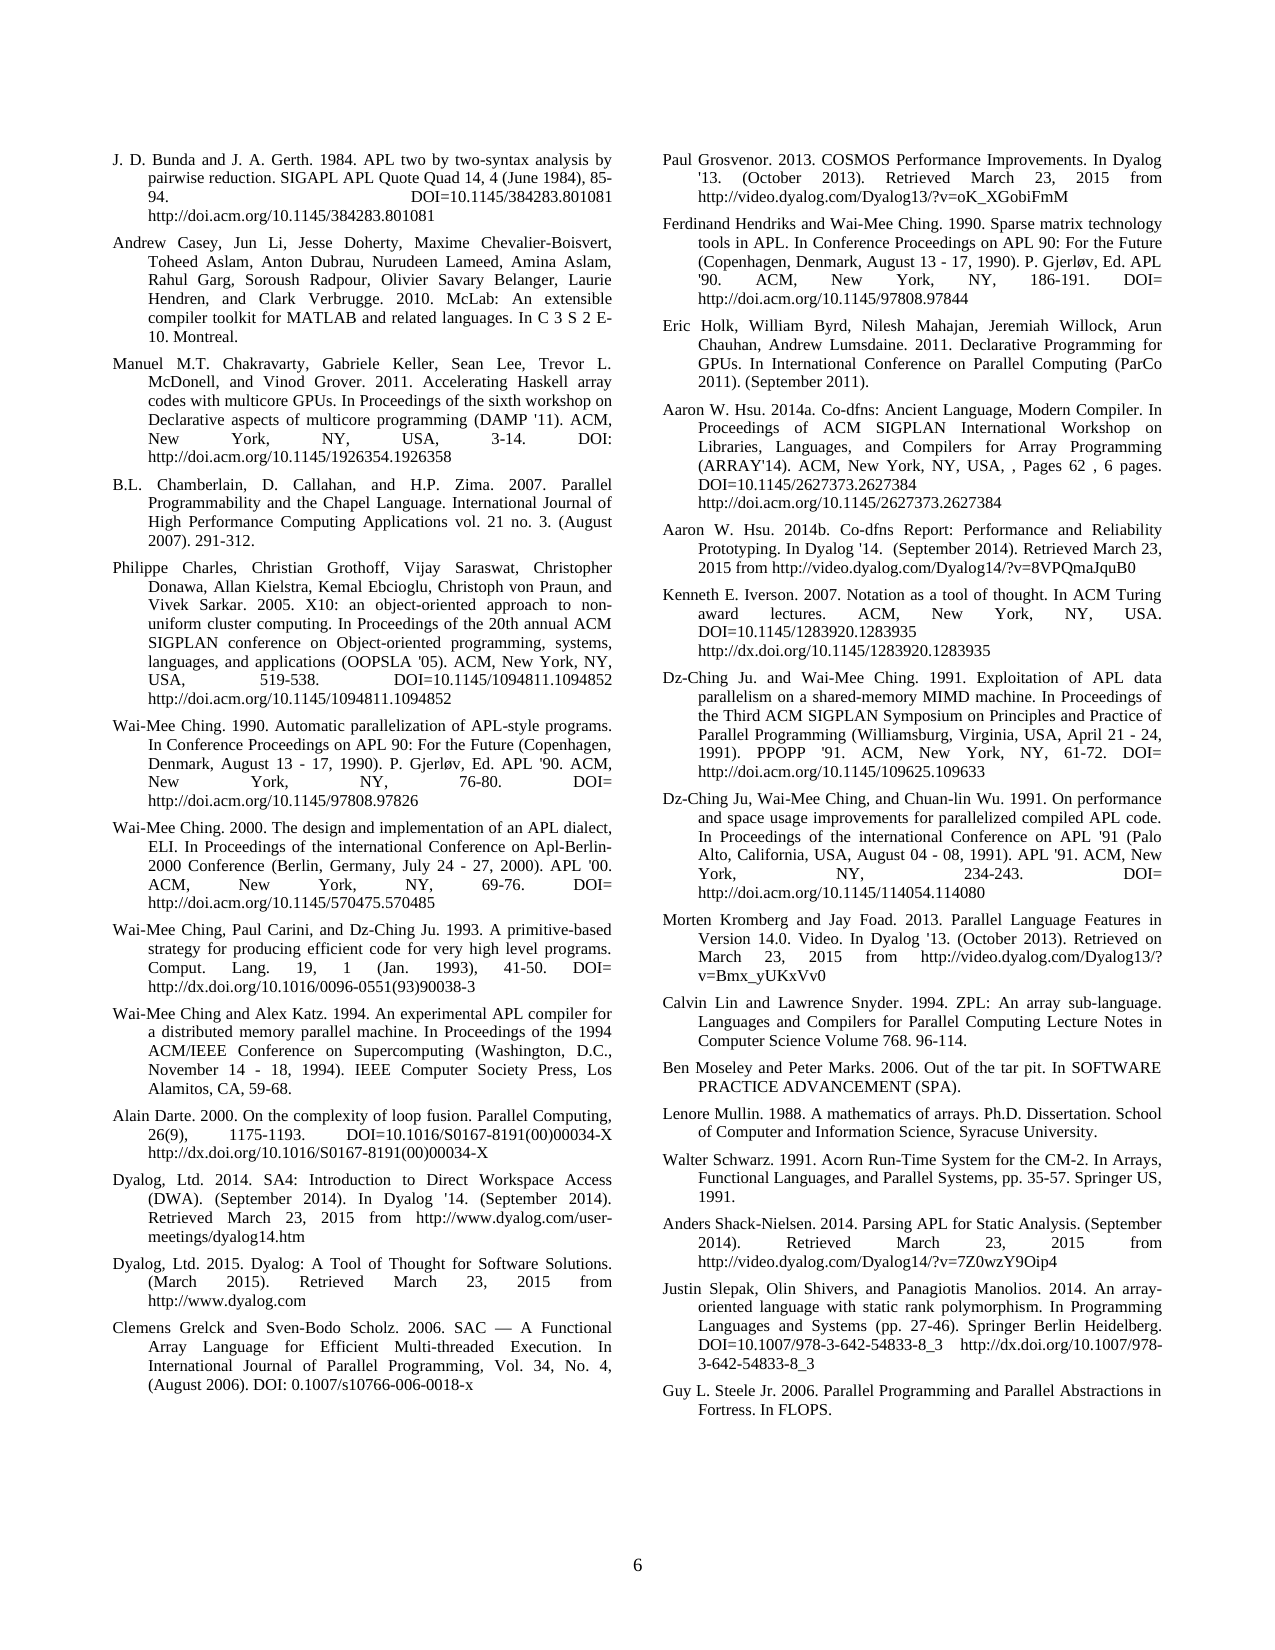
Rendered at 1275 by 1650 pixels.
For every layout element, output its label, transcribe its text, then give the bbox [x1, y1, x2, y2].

text Clemens Grelck and Sven-Bodo Scholz. 2006. SAC — A Functional Array Language for Efficient Multi-threaded Execution. In International Journal of Parallel Programming, Vol. 34, No. 4, (August 2006). DOI: 0.1007/s10766-006-0018-x [112, 1319, 612, 1394]
text Dz-Ching Ju. and Wai-Mee Ching. 1991. Exploitation of APL data parallelism on a shared-memory MIMD machine. In Proceedings of the Third ACM SIGPLAN Symposium on Principles and Practice of Parallel Programming (Williamsburg, Virginia, USA, April 21 - 24, 1991). PPOPP '91. ACM, New York, NY, 61-72. DOI= http://doi.acm.org/10.1145/109625.109633 [662, 669, 1162, 781]
text J. D. Bunda and J. A. Gerth. 1984. APL two by two-syntax analysis by pairwise reduction. SIGAPL APL Quote Quad 14, 4 (June 1984), 85-94. DOI=10.1145/384283.801081 http://doi.acm.org/10.1145/384283.801081 [112, 150, 612, 225]
text Guy L. Steele Jr. 2006. Parallel Programming and Parallel Abstractions in Fortress. In FLOPS. [662, 1381, 1162, 1419]
text Justin Slepak, Olin Shivers, and Panagiotis Manolios. 2014. An array-oriented language with static rank polymorphism. In Programming Languages and Systems (pp. 27-46). Springer Berlin Heidelberg. DOI=10.1007/978-3-642-54833-8_3 http://dx.doi.org/10.1007/978-3-642-54833-8_3 [662, 1279, 1162, 1373]
text B.L. Chamberlain, D. Callahan, and H.P. Zima. 2007. Parallel Programmability and the Chapel Language. International Journal of High Performance Computing Applications vol. 21 no. 3. (August 2007). 291-312. [112, 475, 612, 550]
text Andrew Casey, Jun Li, Jesse Doherty, Maxime Chevalier-Boisvert, Toheed Aslam, Anton Dubrau, Nurudeen Lameed, Amina Aslam, Rahul Garg, Soroush Radpour, Olivier Savary Belanger, Laurie Hendren, and Clark Verbrugge. 2010. McLab: An extensible compiler toolkit for MATLAB and related languages. In C 3 S 2 E-10. Montreal. [112, 233, 612, 346]
text Wai-Mee Ching. 1990. Automatic parallelization of APL-style programs. In Conference Proceedings on APL 90: For the Future (Copenhagen, Denmark, August 13 - 17, 1990). P. Gjerløv, Ed. APL '90. ACM, New York, NY, 76-80. DOI= http://doi.acm.org/10.1145/97808.97826 [112, 717, 612, 810]
text Walter Schwarz. 1991. Acorn Run-Time System for the CM-2. In Arrays, Functional Languages, and Parallel Systems, pp. 35-57. Springer US, 1991. [662, 1150, 1162, 1206]
text Dz-Ching Ju, Wai-Mee Ching, and Chuan-lin Wu. 1991. On performance and space usage improvements for parallelized compiled APL code. In Proceedings of the international Conference on APL '91 (Palo Alto, California, USA, August 04 - 08, 1991). APL '91. ACM, New York, NY, 234-243. DOI= http://doi.acm.org/10.1145/114054.114080 [662, 789, 1162, 902]
text Dyalog, Ltd. 2014. SA4: Introduction to Direct Workspace Access (DWA). (September 2014). In Dyalog '14. (September 2014). Retrieved March 23, 2015 from http://www.dyalog.com/user-meetings/dyalog14.htm [112, 1171, 612, 1246]
text Alain Darte. 2000. On the complexity of loop fusion. Parallel Computing, 26(9), 1175-1193. DOI=10.1016/S0167-8191(00)00034-X http://dx.doi.org/10.1016/S0167-8191(00)00034-X [112, 1106, 612, 1162]
text Ben Moseley and Peter Marks. 2006. Out of the tar pit. In SOFTWARE PRACTICE ADVANCEMENT (SPA). [662, 1058, 1162, 1096]
text Morten Kromberg and Jay Foad. 2013. Parallel Language Features in Version 14.0. Video. In Dyalog '13. (October 2013). Retrieved on March 23, 2015 from http://video.dyalog.com/Dyalog13/?v=Bmx_yUKxVv0 [662, 910, 1162, 985]
text Wai-Mee Ching and Alex Katz. 1994. An experimental APL compiler for a distributed memory parallel machine. In Proceedings of the 1994 ACM/IEEE Conference on Supercomputing (Washington, D.C., November 14 - 18, 1994). IEEE Computer Society Press, Los Alamitos, CA, 59-68. [112, 1004, 612, 1098]
text Philippe Charles, Christian Grothoff, Vijay Saraswat, Christopher Donawa, Allan Kielstra, Kemal Ebcioglu, Christoph von Praun, and Vivek Sarkar. 2005. X10: an object-oriented approach to non-uniform cluster computing. In Proceedings of the 20th annual ACM SIGPLAN conference on Object-oriented programming, systems, languages, and applications (OOPSLA '05). ACM, New York, NY, USA, 519-538. DOI=10.1145/1094811.1094852 http://doi.acm.org/10.1145/1094811.1094852 [112, 558, 612, 708]
text Ferdinand Hendriks and Wai-Mee Ching. 1990. Sparse matrix technology tools in APL. In Conference Proceedings on APL 90: For the Future (Copenhagen, Denmark, August 13 - 17, 1990). P. Gjerløv, Ed. APL '90. ACM, New York, NY, 186-191. DOI= http://doi.acm.org/10.1145/97808.97844 [662, 214, 1162, 308]
text Anders Shack-Nielsen. 2014. Parsing APL for Static Analysis. (September 2014). Retrieved March 23, 2015 from http://video.dyalog.com/Dyalog14/?v=7Z0wzY9Oip4 [662, 1214, 1162, 1271]
text Paul Grosvenor. 2013. COSMOS Performance Improvements. In Dyalog '13. (October 2013). Retrieved March 23, 2015 from http://video.dyalog.com/Dyalog13/?v=oK_XGobiFmM [662, 150, 1162, 206]
text Wai-Mee Ching, Paul Carini, and Dz-Ching Ju. 1993. A primitive-based strategy for producing efficient code for very high level programs. Comput. Lang. 19, 1 (Jan. 1993), 41-50. DOI= http://dx.doi.org/10.1016/0096-0551(93)90038-3 [112, 921, 612, 996]
text Lenore Mullin. 1988. A mathematics of arrays. Ph.D. Dissertation. School of Computer and Information Science, Syracuse University. [662, 1104, 1162, 1142]
text Aaron W. Hsu. 2014a. Co-dfns: Ancient Language, Modern Compiler. In Proceedings of ACM SIGPLAN International Workshop on Libraries, Languages, and Compilers for Array Programming (ARRAY'14). ACM, New York, NY, USA, , Pages 62 , 6 pages. DOI=10.1145/2627373.2627384 http://doi.acm.org/10.1145/2627373.2627384 [662, 400, 1162, 512]
text Kenneth E. Iverson. 2007. Notation as a tool of thought. In ACM Turing award lectures. ACM, New York, NY, USA. DOI=10.1145/1283920.1283935 http://dx.doi.org/10.1145/1283920.1283935 [662, 585, 1162, 660]
text Manuel M.T. Chakravarty, Gabriele Keller, Sean Lee, Trevor L. McDonell, and Vinod Grover. 2011. Accelerating Haskell array codes with multicore GPUs. In Proceedings of the sixth workshop on Declarative aspects of multicore programming (DAMP '11). ACM, New York, NY, USA, 3-14. DOI: http://doi.acm.org/10.1145/1926354.1926358 [112, 354, 612, 467]
text Eric Holk, William Byrd, Nilesh Mahajan, Jeremiah Willock, Arun Chauhan, Andrew Lumsdaine. 2011. Declarative Programming for GPUs. In International Conference on Parallel Computing (ParCo 2011). (September 2011). [662, 317, 1162, 392]
text Aaron W. Hsu. 2014b. Co-dfns Report: Performance and Reliability Prototyping. In Dyalog '14. (September 2014). Retrieved March 23, 2015 from http://video.dyalog.com/Dyalog14/?v=8VPQmaJquB0 [662, 521, 1162, 577]
text Dyalog, Ltd. 2015. Dyalog: A Tool of Thought for Software Solutions. (March 2015). Retrieved March 23, 2015 from http://www.dyalog.com [112, 1254, 612, 1310]
text Calvin Lin and Lawrence Snyder. 1994. ZPL: An array sub-language. Languages and Compilers for Parallel Computing Lecture Notes in Computer Science Volume 768. 96-114. [662, 994, 1162, 1050]
text Wai-Mee Ching. 2000. The design and implementation of an APL dialect, ELI. In Proceedings of the international Conference on Apl-Berlin-2000 Conference (Berlin, Germany, July 24 - 27, 2000). APL '00. ACM, New York, NY, 69-76. DOI= http://doi.acm.org/10.1145/570475.570485 [112, 819, 612, 912]
